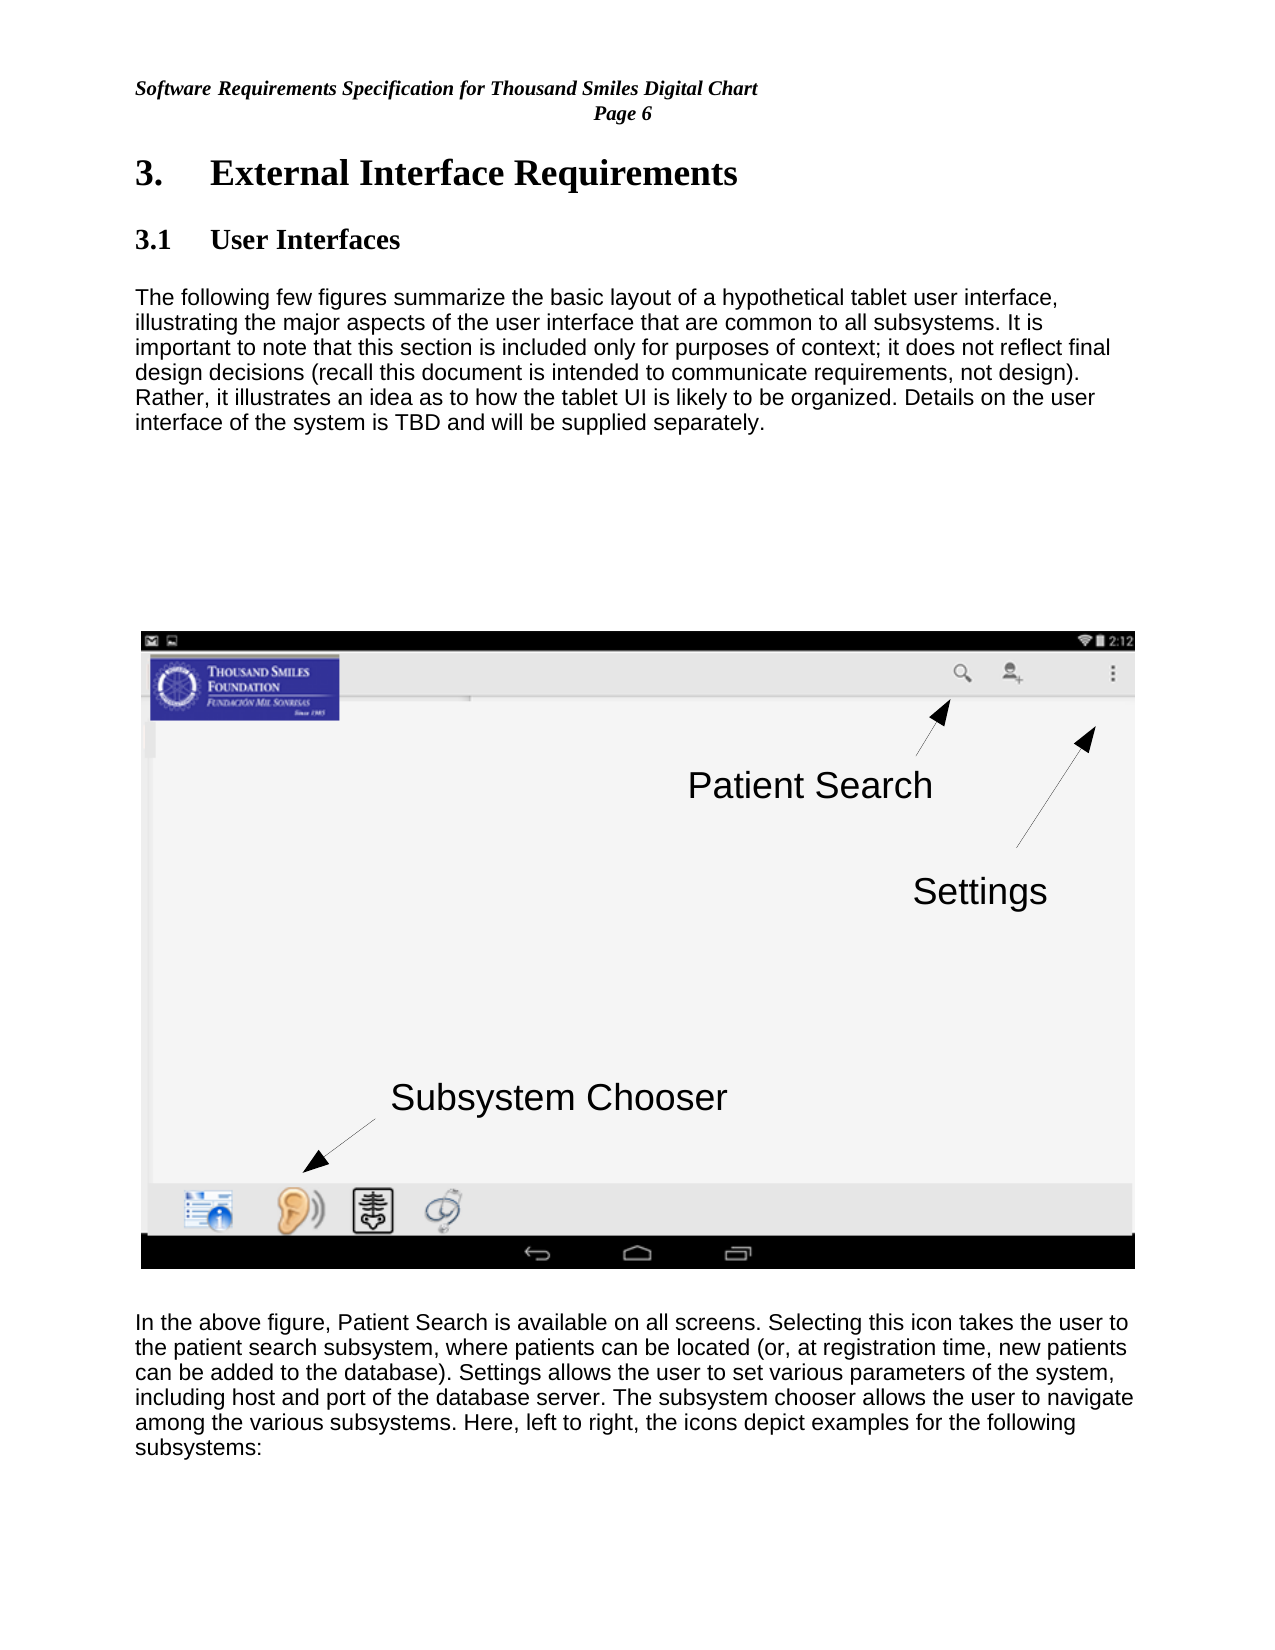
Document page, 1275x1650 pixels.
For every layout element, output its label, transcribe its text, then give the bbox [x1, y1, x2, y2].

picture [141, 631, 1135, 1269]
subtitle User Interfaces [135, 222, 1140, 256]
subtitle External Interface Requirements [135, 150, 1140, 193]
text In the above figure, Patient Search is available on all screens. Selecting this icon takes the user to the patient search subsystem, where patients can be located (or, at registration time, new patients can be added to the database). Settings allows the user to set various parameters of the system, including host and port of the database server. The subsystem chooser allows the user to navigate among the various subsystems. Here, left to right, the icons depict examples for the following subsystems: [135, 1310, 1140, 1460]
text The following few figures summarize the basic layout of a hypothetical tablet user interface, illustrating the major aspects of the user interface that are common to all subsystems. It is important to note that this section is included only for purposes of context; it does not reflect final design decisions (recall this document is intended to communicate requirements, not design). Rather, it illustrates an idea as to how the tablet UI is likely to be organized. Details on the user interface of the system is TBD and will be supplied separately. [135, 285, 1140, 435]
